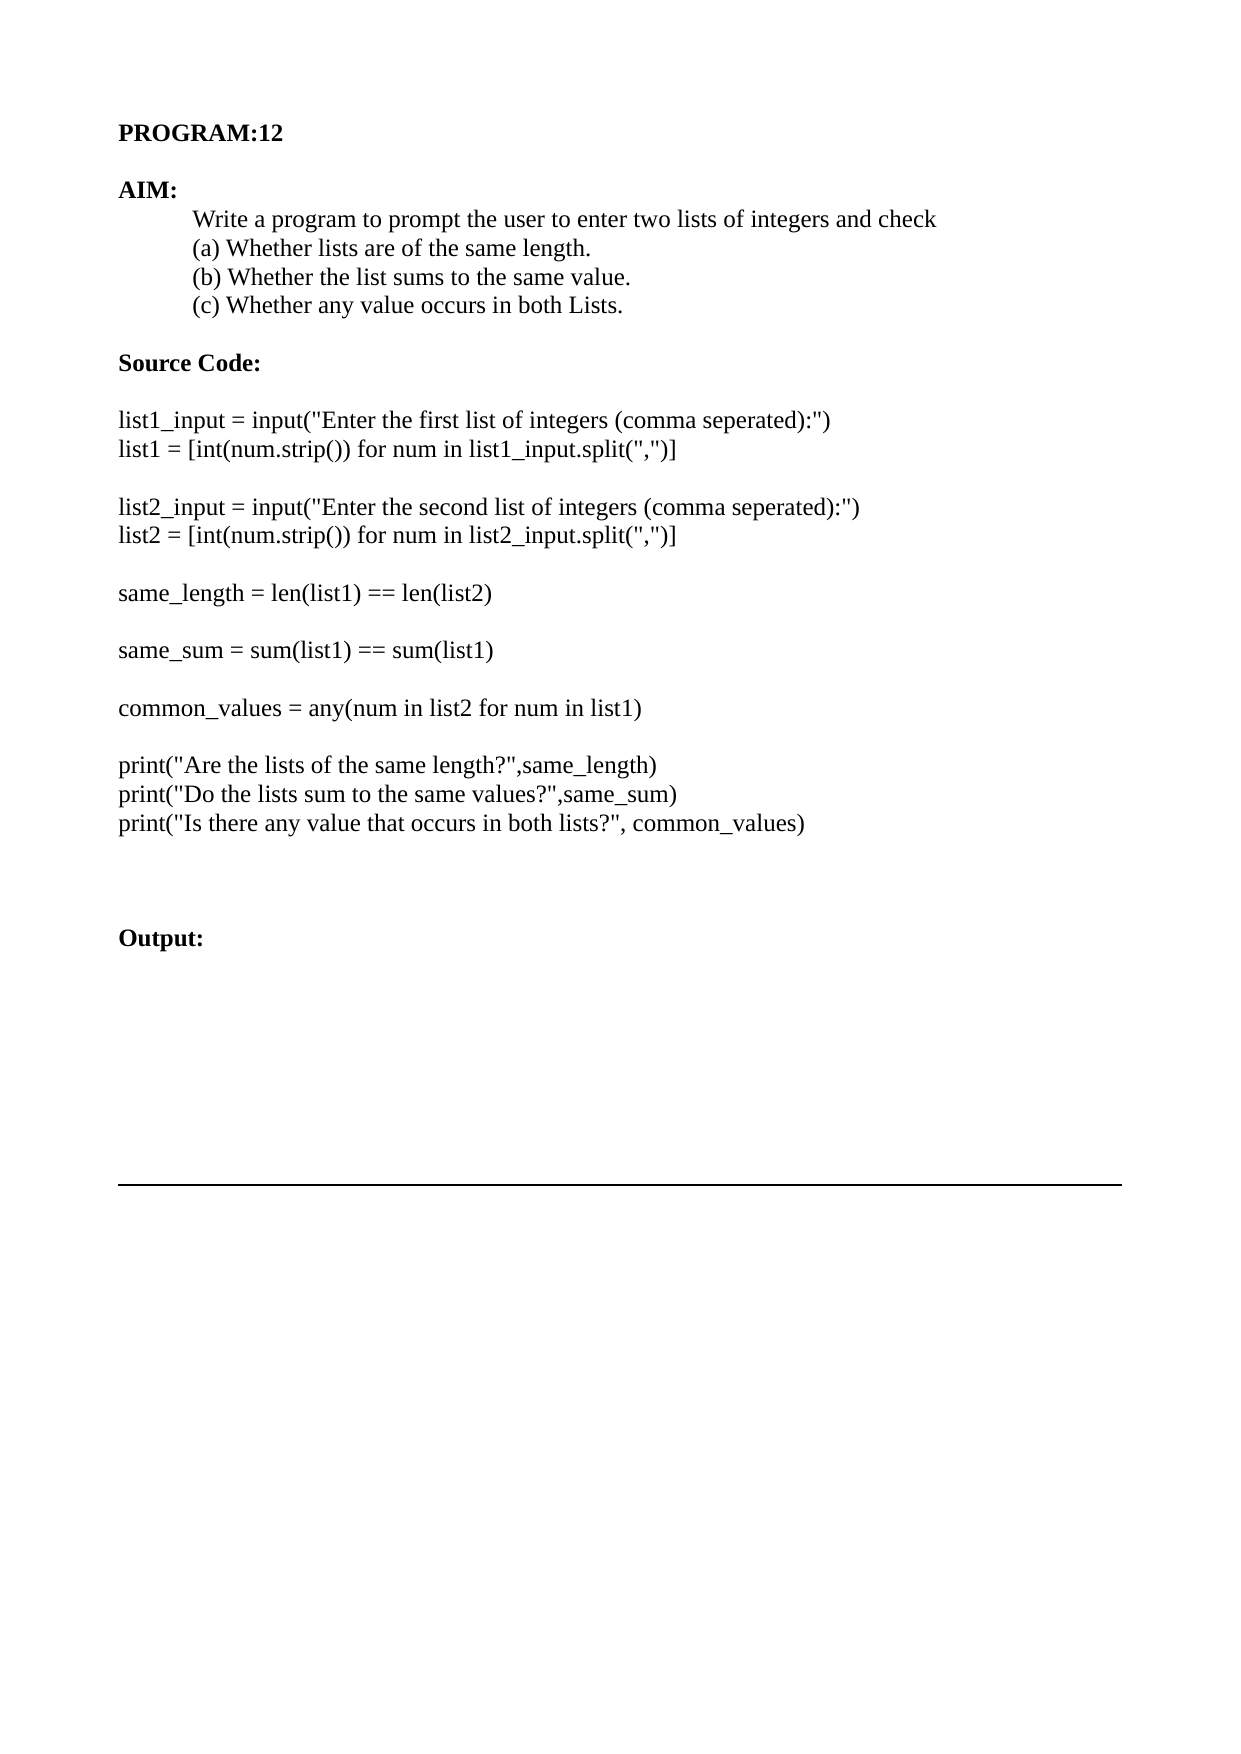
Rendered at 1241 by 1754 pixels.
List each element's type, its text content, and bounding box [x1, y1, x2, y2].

text (b) Whether the list sums to the same value. [118, 262, 1122, 291]
text list2_input = input("Enter the second list of integers (comma seperated):") [118, 492, 1122, 521]
text Write a program to prompt the user to enter two lists of integers and check [118, 204, 1122, 233]
text print("Is there any value that occurs in both lists?", common_values) [118, 808, 1122, 837]
text list1_input = input("Enter the first list of integers (comma seperated):") [118, 406, 1122, 434]
text Output: [118, 923, 1122, 952]
text same_length = len(list1) == len(list2) [118, 578, 1122, 607]
text same_sum = sum(list1) == sum(list1) [118, 636, 1122, 664]
text print("Do the lists sum to the same values?",same_sum) [118, 779, 1122, 808]
text common_values = any(num in list2 for num in list1) [118, 693, 1122, 722]
text list2 = [int(num.strip()) for num in list2_input.split(",")] [118, 521, 1122, 549]
text print("Are the lists of the same length?",same_length) [118, 751, 1122, 779]
text list1 = [int(num.strip()) for num in list1_input.split(",")] [118, 434, 1122, 463]
text PROGRAM:12 [118, 118, 1122, 147]
text (a) Whether lists are of the same length. [118, 233, 1122, 262]
text (c) Whether any value occurs in both Lists. [118, 291, 1122, 319]
text Source Code: [118, 348, 1122, 377]
text AIM: [118, 176, 1122, 204]
